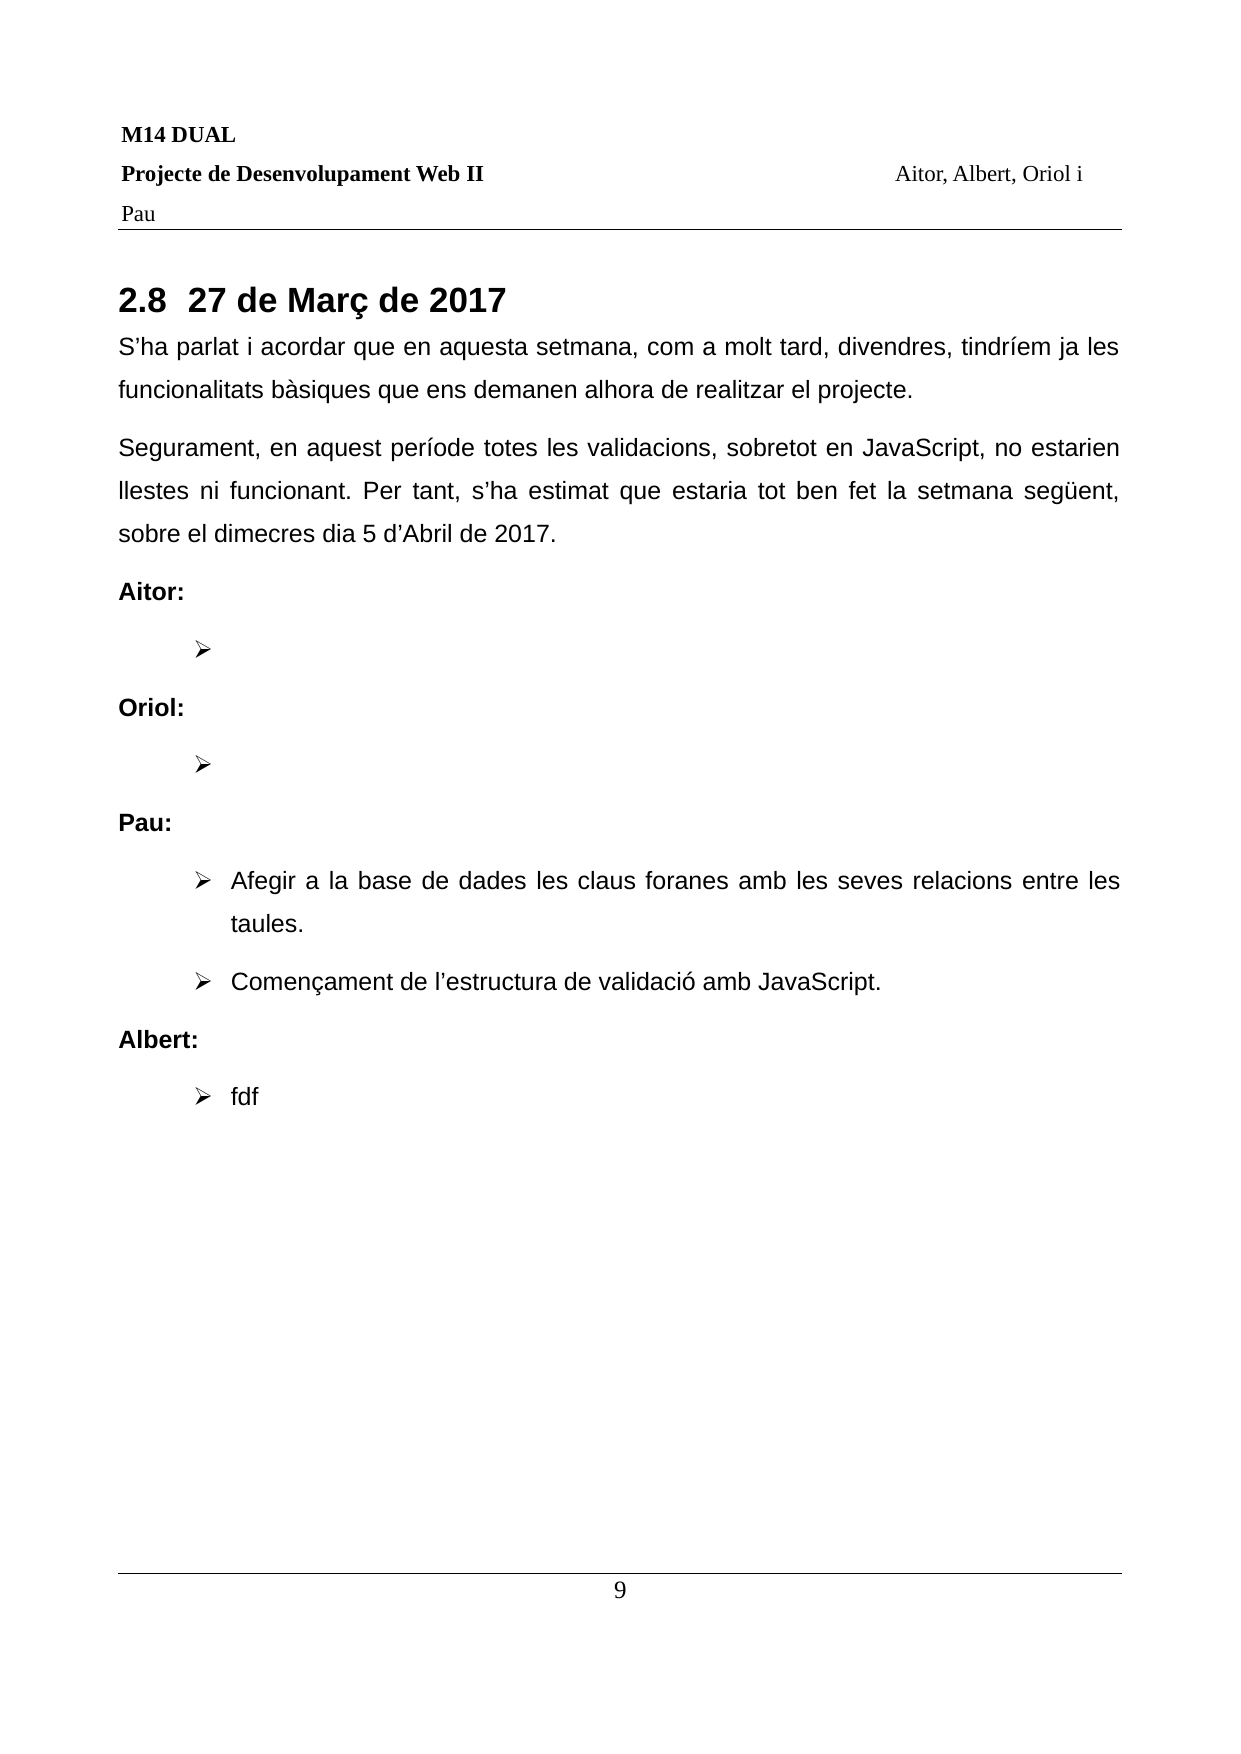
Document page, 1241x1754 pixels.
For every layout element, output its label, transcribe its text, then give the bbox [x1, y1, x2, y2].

subtitle 27 de Març de 2017 [118, 280, 1122, 320]
text Segurament, en aquest període totes les validacions, sobretot en JavaScript, no estarien llestes ni funcionant. Per tant, s’ha estimat que estaria tot ben fet la setmana següent, sobre el dimecres dia 5 d’Abril de 2017. [118, 433, 1122, 548]
list fdf [193, 1082, 1122, 1111]
text Pau: [118, 808, 1122, 837]
text Aitor: [118, 577, 1122, 606]
text S’ha parlat i acordar que en aquesta setmana, com a molt tard, divendres, tindríem ja les funcionalitats bàsiques que ens demanen alhora de realitzar el projecte. [118, 332, 1122, 404]
list Començament de l’estructura de validació amb JavaScript. [193, 967, 1122, 996]
text Oriol: [118, 693, 1122, 721]
list Afegir a la base de dades les claus foranes amb les seves relacions entre les taules. [193, 866, 1122, 938]
text Albert: [118, 1025, 1122, 1053]
